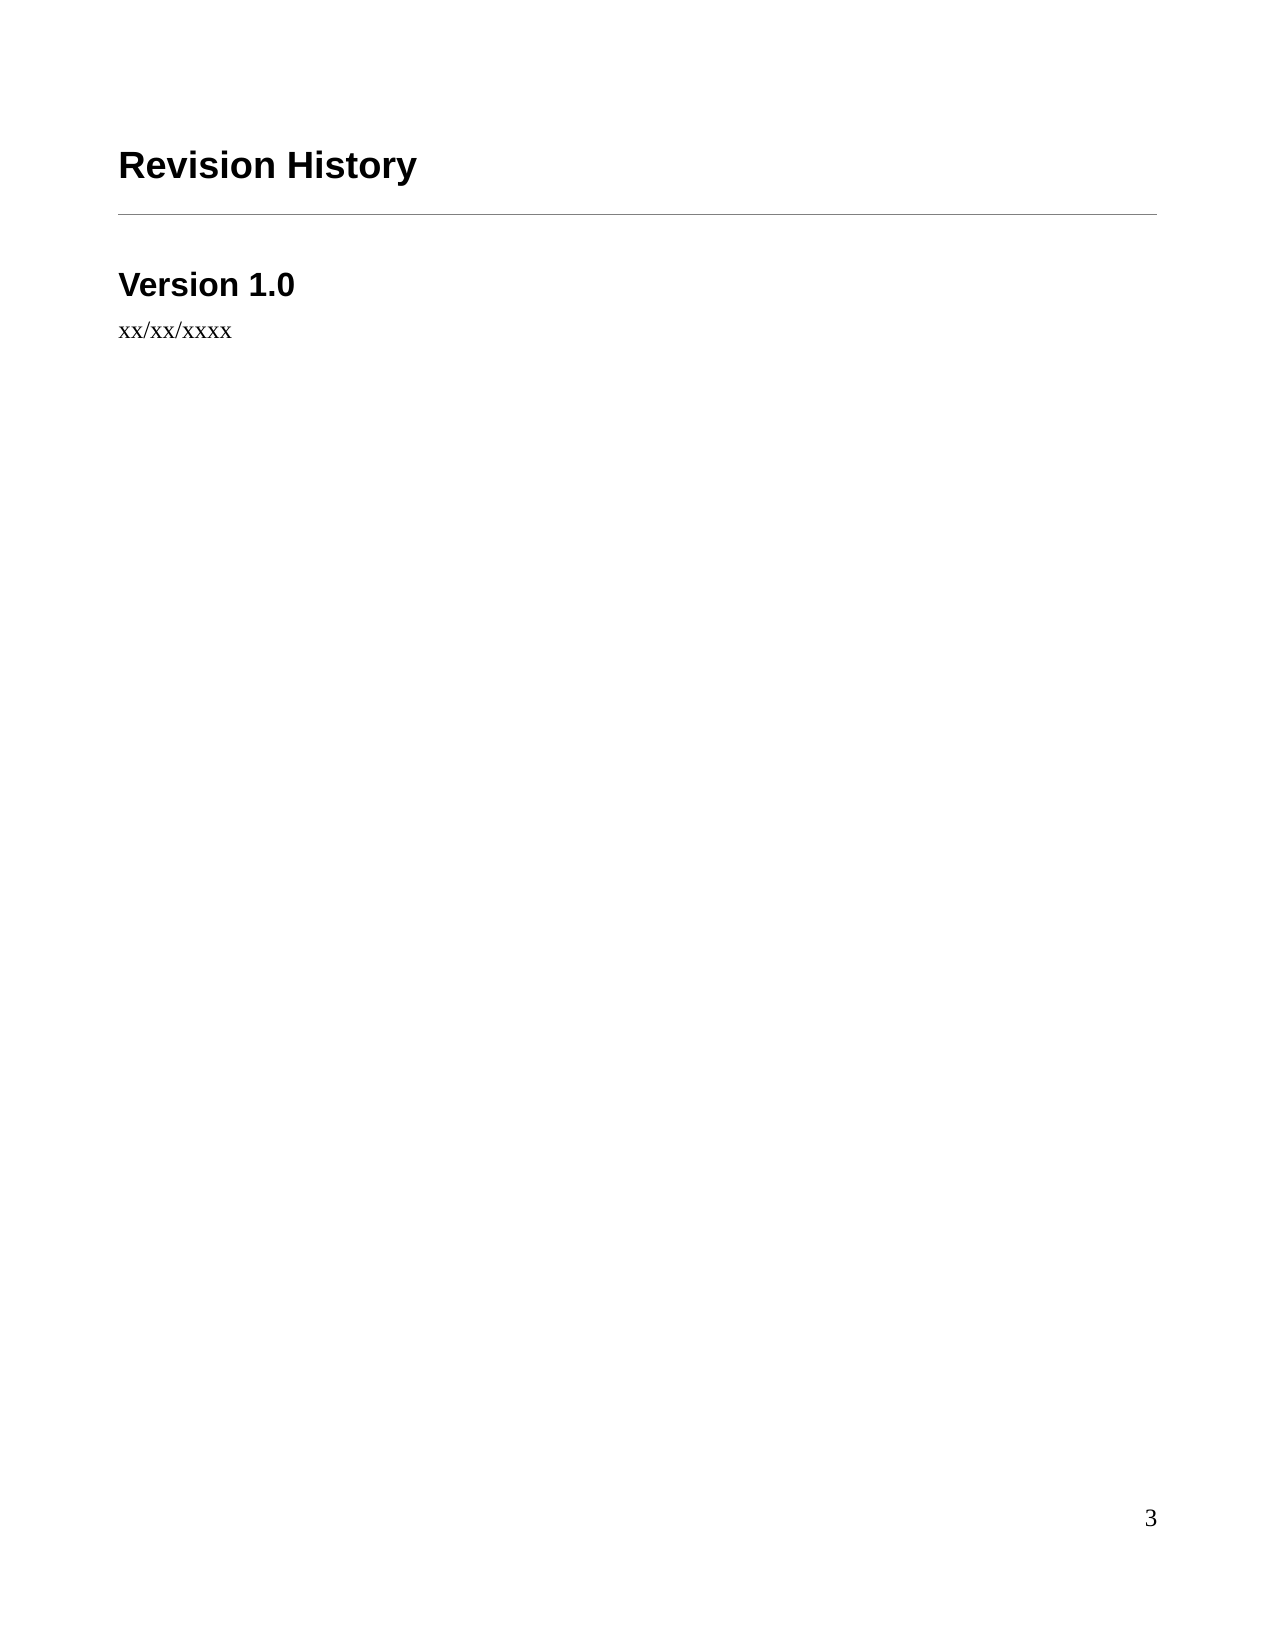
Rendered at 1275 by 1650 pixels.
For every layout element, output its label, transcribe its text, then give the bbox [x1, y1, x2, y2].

text xx/xx/xxxx [118, 316, 1157, 344]
subtitle Revision History [118, 143, 1157, 187]
subtitle Version 1.0 [118, 264, 1157, 303]
